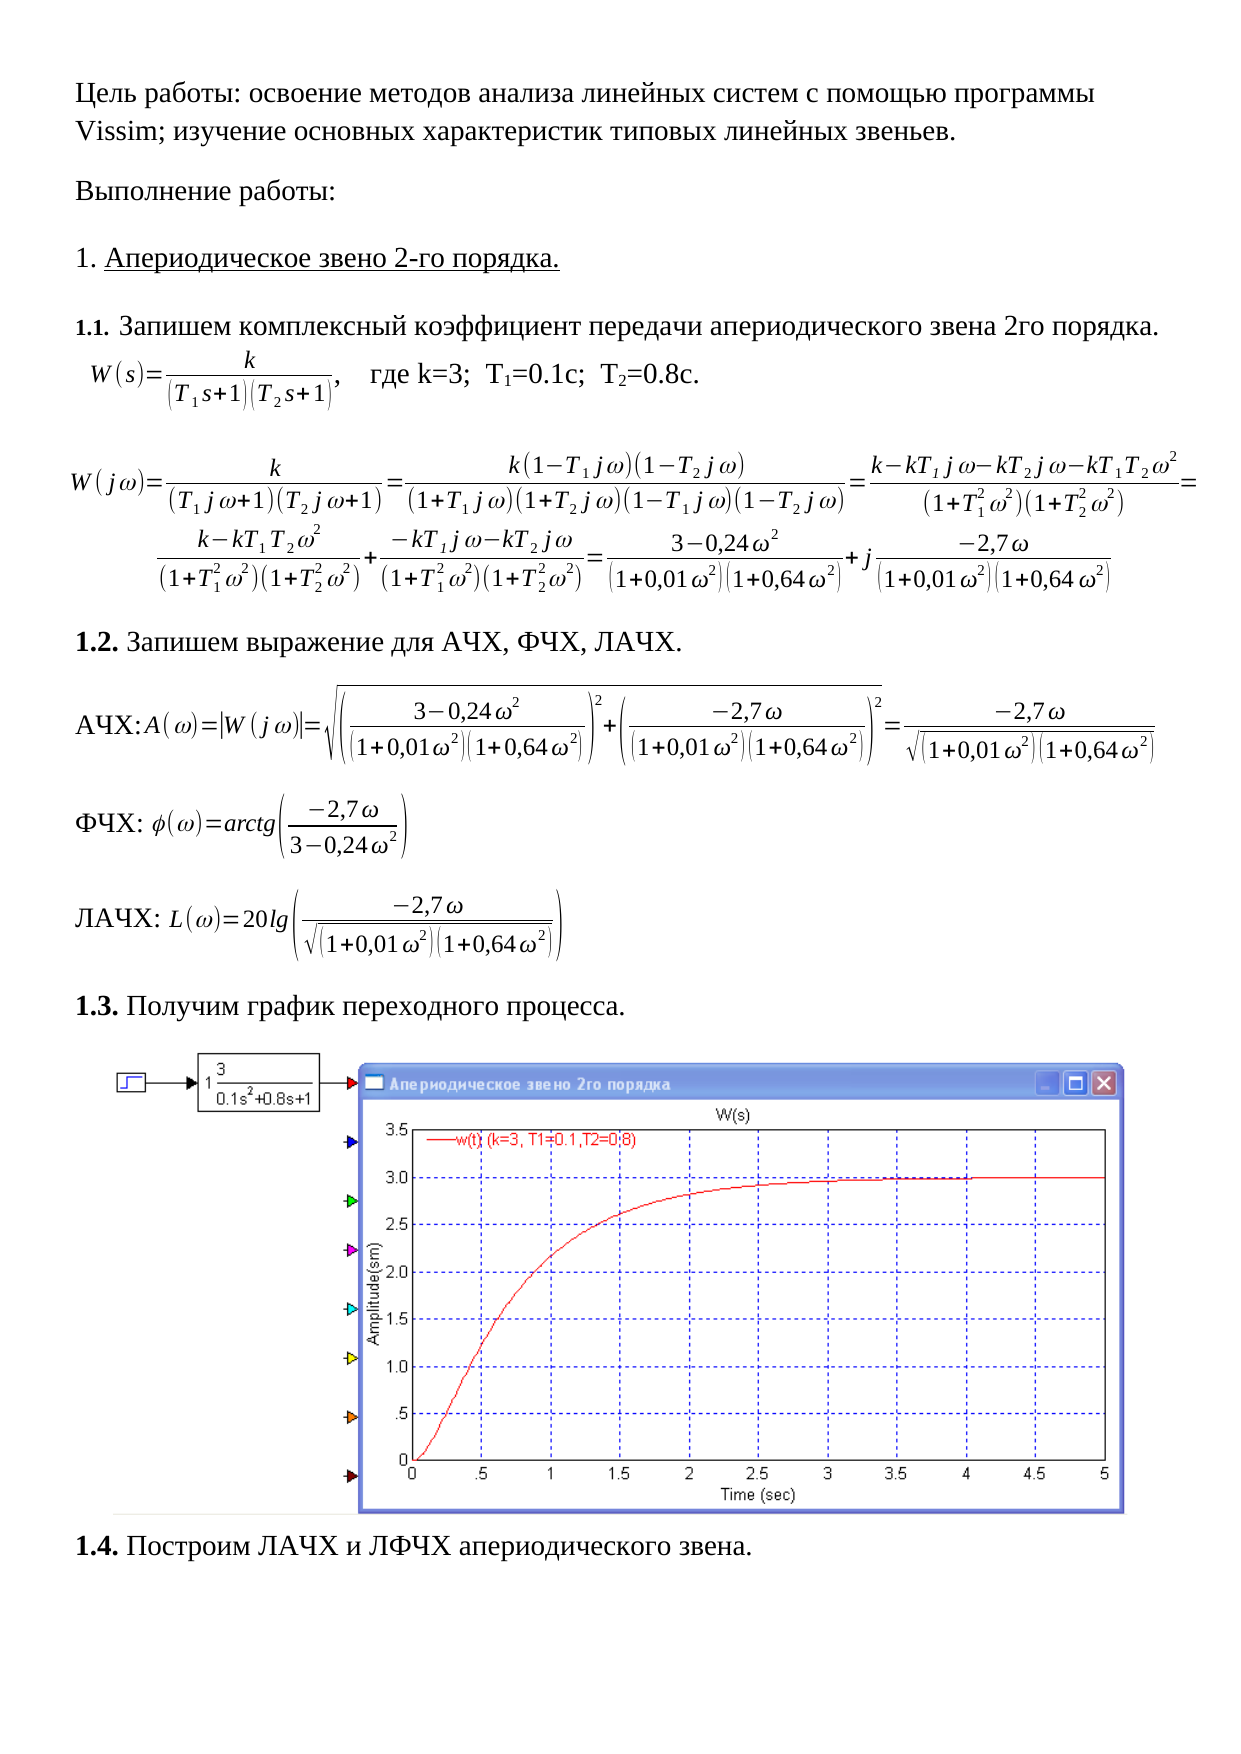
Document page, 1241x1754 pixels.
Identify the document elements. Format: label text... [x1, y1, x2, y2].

text Выполнение работы: [75, 173, 1165, 206]
text Цель работы: освоение методов анализа линейных систем с помощью программы Vissim; изучение основных характеристик типовых линейных звеньев. [75, 75, 1165, 147]
text АЧХ: [75, 684, 1165, 767]
text , где k=3; T1=0.1c; T2=0.8c. [75, 347, 1165, 413]
picture [113, 1047, 1128, 1515]
text 1.4. Построим ЛАЧХ и ЛФЧХ апериодического звена. [75, 1107, 1165, 1561]
list Запишем комплексный коэффициент передачи апериодического звена 2го порядка. [75, 308, 1165, 342]
text ФЧХ: [75, 792, 1165, 861]
text ЛАЧХ: [75, 887, 1165, 963]
text 1.2. Запишем выражение для АЧХ, ФЧХ, ЛАЧХ. [75, 624, 1165, 658]
text 1. Апериодическое звено 2-го порядка. [75, 241, 1165, 274]
text 1.3. Получим график переходного процесса. [75, 988, 1165, 1022]
